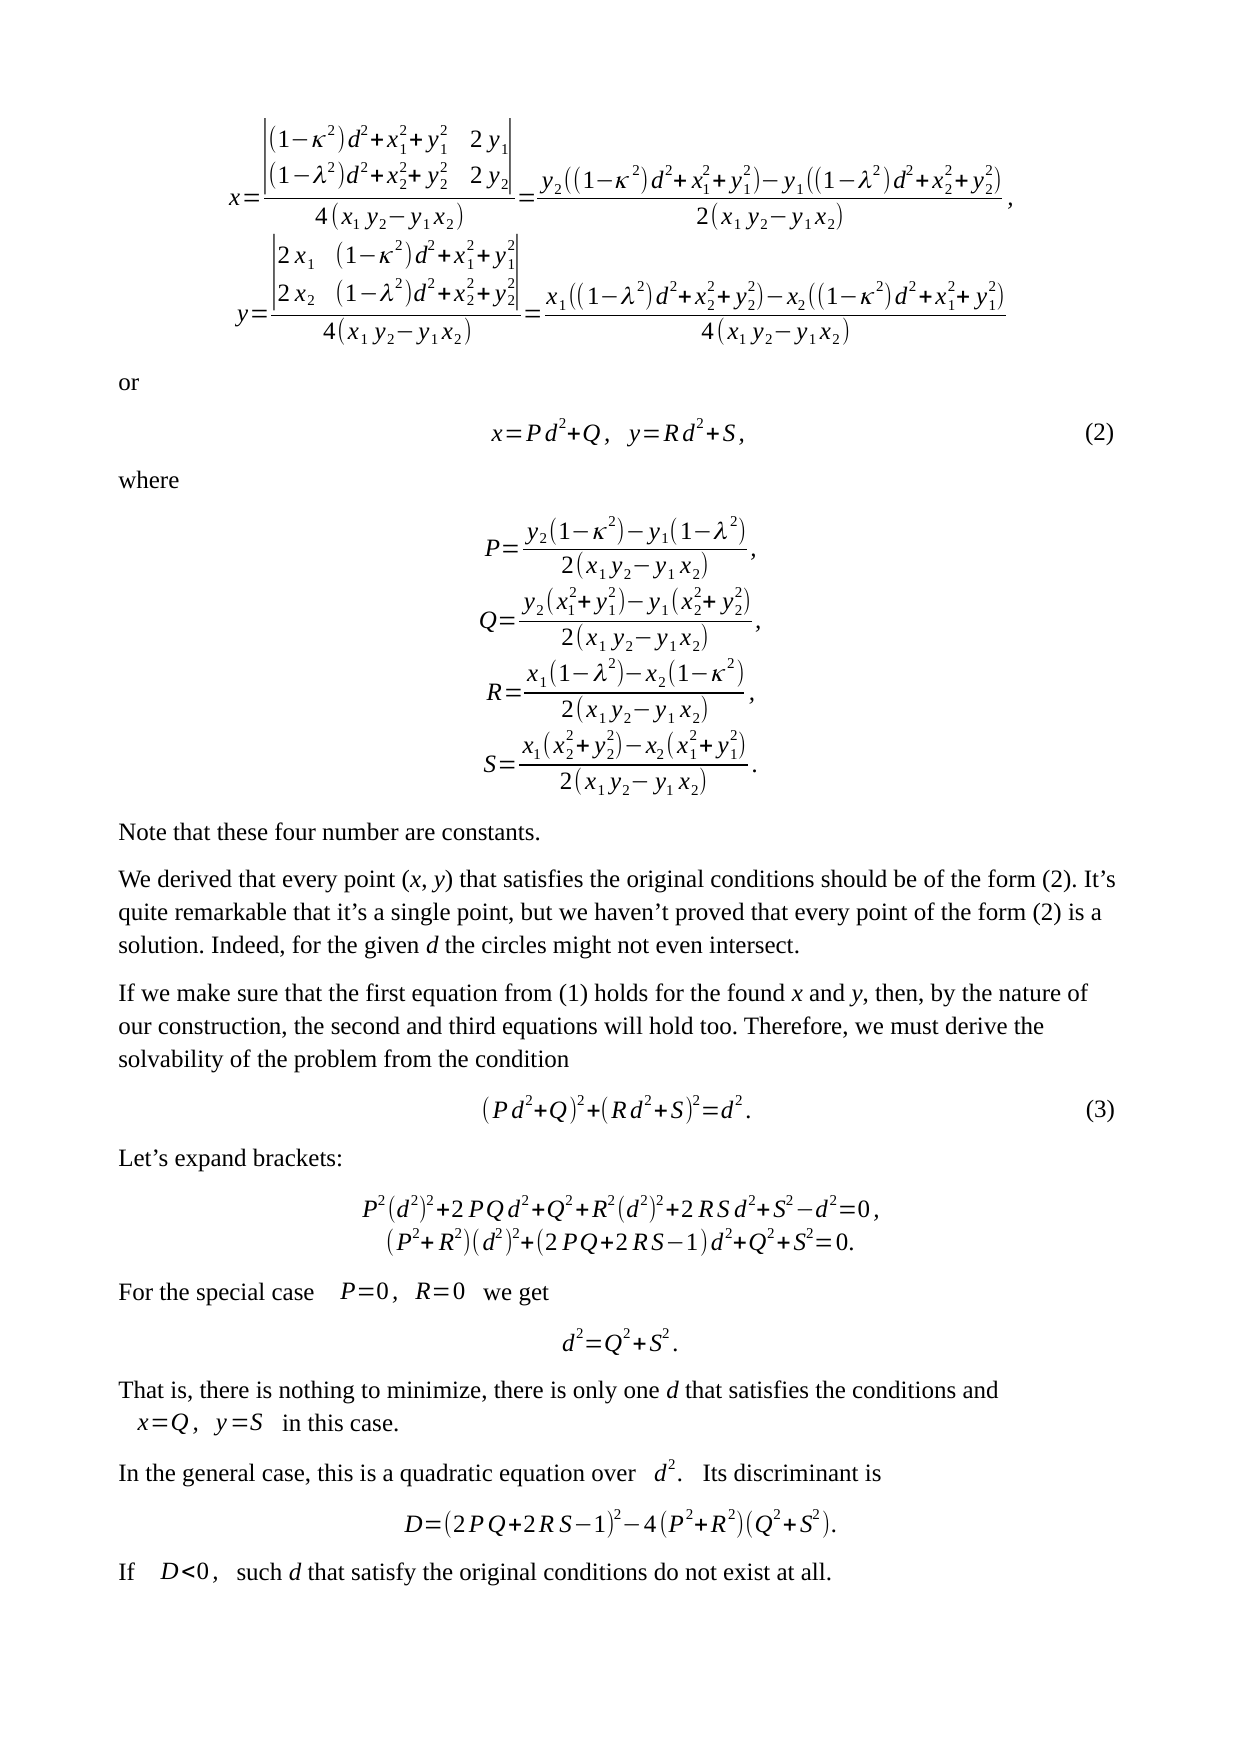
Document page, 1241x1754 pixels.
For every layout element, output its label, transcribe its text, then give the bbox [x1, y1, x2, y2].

text For the special case we get [118, 1277, 1122, 1306]
text In the general case, this is a quadratic equation overIts discriminant is [118, 1455, 1122, 1487]
text If such d that satisfy the original conditions do not exist at all. [118, 1557, 1122, 1586]
text That is, there is nothing to minimize, there is only one d that satisfies the conditions andin this case. [118, 1375, 1122, 1436]
text Let’s expand brackets: [118, 1143, 1122, 1172]
text Note that these four number are constants. [118, 817, 1122, 846]
text (3) [118, 1092, 1122, 1125]
text or [118, 367, 1122, 396]
text where [118, 465, 1122, 494]
text If we make sure that the first equation from (1) holds for the found x and y, then, by the nature of our construction, the second and third equations will hold too. Therefore, we must derive the solvability of the problem from the condition [118, 978, 1122, 1073]
text (2) [118, 415, 1122, 446]
text We derived that every point (x, y) that satisfies the original conditions should be of the form (2). It’s quite remarkable that it’s a single point, but we haven’t proved that every point of the form (2) is a solution. Indeed, for the given d the circles might not even intersect. [118, 864, 1122, 959]
